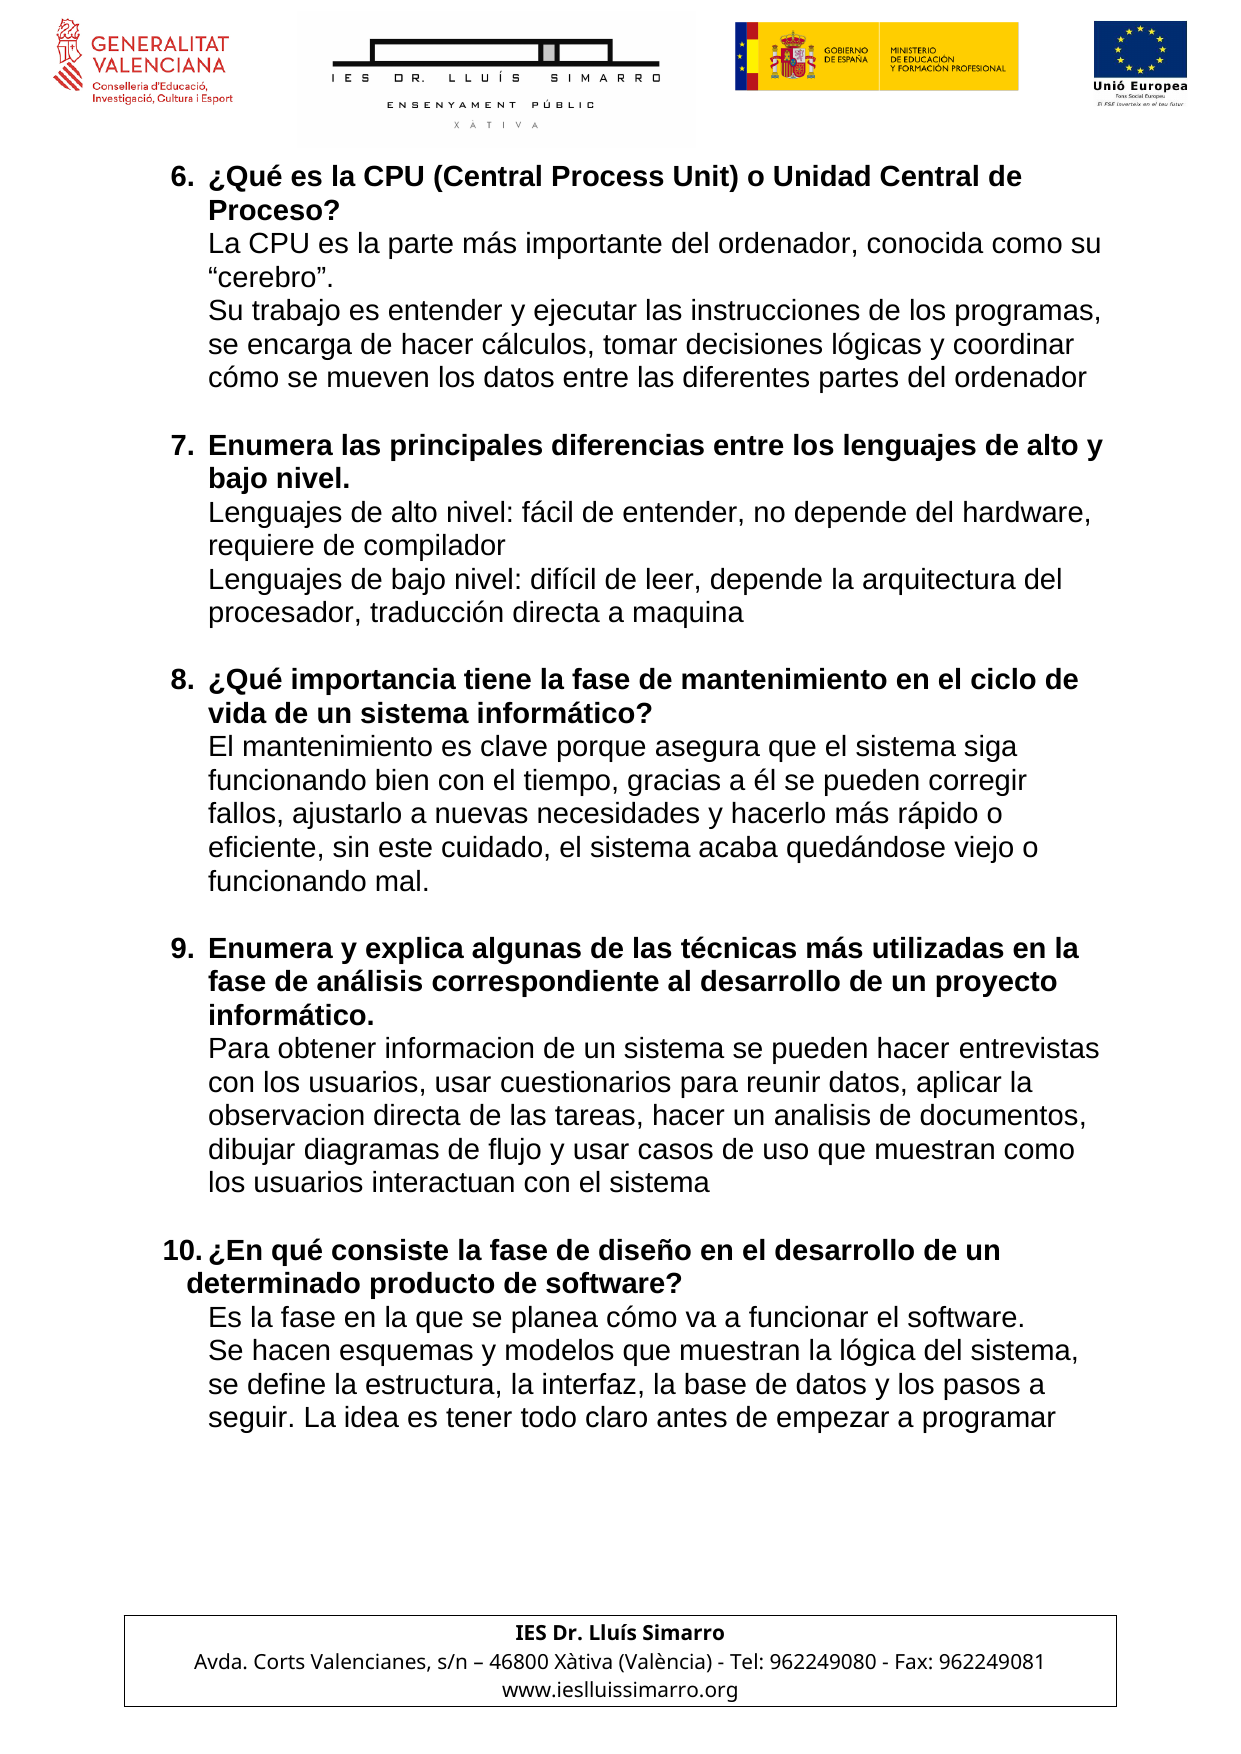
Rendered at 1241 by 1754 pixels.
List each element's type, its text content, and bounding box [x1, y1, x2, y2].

text se encarga de hacer cálculos, tomar decisiones lógicas y coordinar cómo se mueven los datos entre las diferentes partes del ordenador [208, 327, 1107, 394]
list ¿Qué importancia tiene la fase de mantenimiento en el ciclo de vida de un sistema informático? [170, 662, 1107, 729]
text Lenguajes de alto nivel: fácil de entender, no depende del hardware, requiere de compilador [208, 494, 1107, 562]
picture [733, 20, 1020, 92]
picture [34, 0, 240, 112]
text Lenguajes de bajo nivel: difícil de leer, depende la arquitectura del procesador, traducción directa a maquina [208, 562, 1107, 629]
list Enumera y explica algunas de las técnicas más utilizadas en la fase de análisis correspondiente al desarrollo de un proyecto informático. [170, 931, 1107, 1031]
text Es la fase en la que se planea cómo va a funcionar el software. [208, 1299, 1107, 1333]
text Se hacen esquemas y modelos que muestran la lógica del sistema, se define la estructura, la interfaz, la base de datos y los pasos a seguir. La idea es tener todo claro antes de empezar a programar [208, 1333, 1107, 1434]
picture [297, 11, 696, 148]
list ¿En qué consiste la fase de diseño en el desarrollo de un determinado producto de software? [162, 1232, 1107, 1299]
text La CPU es la parte más importante del ordenador, conocida como su “cerebro”. [208, 226, 1107, 293]
list ¿Qué es la CPU (Central Process Unit) o Unidad Central de Proceso? [170, 159, 1107, 226]
text Su trabajo es entender y ejecutar las instrucciones de los programas, [208, 293, 1107, 327]
list El mantenimiento es clave porque asegura que el sistema siga funcionando bien con el tiempo, gracias a él se pueden corregir fallos, ajustarlo a nuevas necesidades y hacerlo más rápido o eficiente, sin este cuidado, el sistema acaba quedándose viejo o funcionando mal. [170, 729, 1107, 897]
text Para obtener informacion de un sistema se pueden hacer entrevistas con los usuarios, usar cuestionarios para reunir datos, aplicar la observacion directa de las tareas, hacer un analisis de documentos, dibujar diagramas de flujo y usar casos de uso que muestran como los usuarios interactuan con el sistema [208, 1031, 1107, 1199]
picture [1093, 20, 1188, 107]
list Enumera las principales diferencias entre los lenguajes de alto y bajo nivel. [170, 427, 1107, 494]
